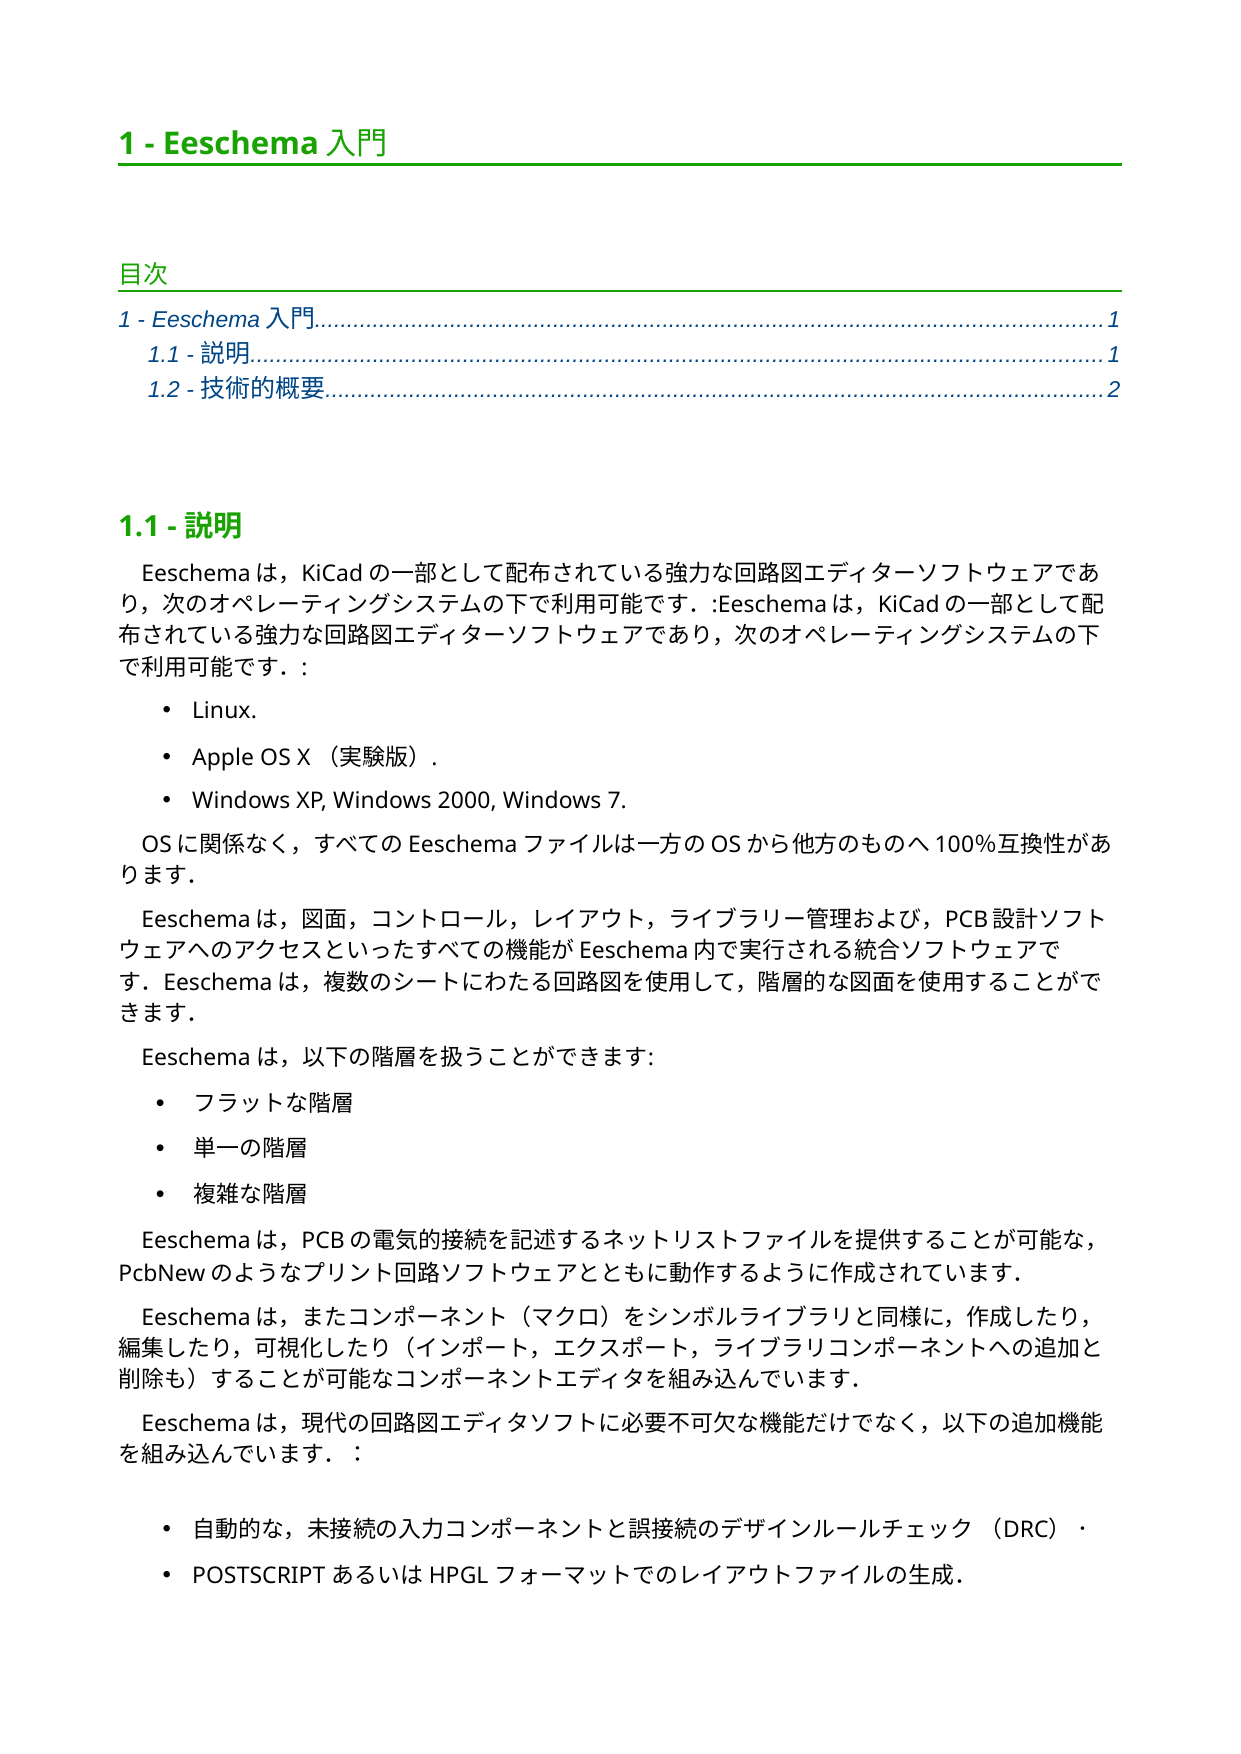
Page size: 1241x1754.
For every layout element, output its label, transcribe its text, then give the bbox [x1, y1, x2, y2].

text Eeschemaは，またコンポーネント（マクロ）をシンボルライブラリと同様に，作成したり，編集したり，可視化したり（インポート，エクスポート，ライブラリコンポーネントへの追加と削除も）することが可能なコンポーネントエディタを組み込んでいます． [118, 1301, 1122, 1395]
text Eeschemaは，KiCadの一部として配布されている強力な回路図エディターソフトウェアであり，次のオペレーティングシステムの下で利用可能です．:Eeschemaは，KiCadの一部として配布されている強力な回路図エディターソフトウェアであり，次のオペレーティングシステムの下で利用可能です．: [118, 557, 1122, 682]
text 1 - Eeschema入門 1 [118, 304, 1122, 333]
text 目次 [118, 261, 1122, 290]
list Windows XP, Windows 2000, Windows 7. [162, 784, 1122, 815]
text 1.1 - 説明 1 [148, 339, 1122, 369]
text Eeschemaは，PCBの電気的接続を記述するネットリストファイルを提供することが可能な，PcbNewのようなプリント回路ソフトウェアとともに動作するように作成されています． [118, 1221, 1122, 1288]
text 1.2 - 技術的概要 2 [148, 375, 1122, 404]
text OSに関係なく，すべてのEeschemaファイルは一方のOSから他方のものへ100％互換性があります． [118, 828, 1122, 890]
text Eeschemaは，現代の回路図エディタソフトに必要不可欠な機能だけでなく，以下の追加機能を組み込んでいます．： [118, 1407, 1122, 1470]
list フラットな階層 [156, 1084, 1122, 1117]
list Linux. [162, 694, 1122, 726]
text Eeschemaは，図面，コントロール，レイアウト，ライブラリー管理および，PCB設計ソフトウェアへのアクセスといったすべての機能がEeschema内で実行される統合ソフトウェアです．Eeschemaは，複数のシートにわたる回路図を使用して，階層的な図面を使用することができます． [118, 903, 1122, 1028]
subtitle Eeschema入門 [118, 118, 1122, 163]
list POSTSCRIPT あるいは HPGL フォーマットでのレイアウトファイルの生成． [162, 1557, 1122, 1591]
text Eeschema は，以下の階層を扱うことができます: [118, 1040, 1122, 1072]
list 単一の階層 [156, 1130, 1122, 1163]
list 複雑な階層 [156, 1176, 1122, 1209]
list 自動的な，未接続の入力コンポーネントと誤接続のデザインルールチェック （DRC）． [162, 1513, 1122, 1545]
subtitle 説明 [118, 502, 1122, 544]
list Apple OS X （実験版）. [162, 738, 1122, 772]
